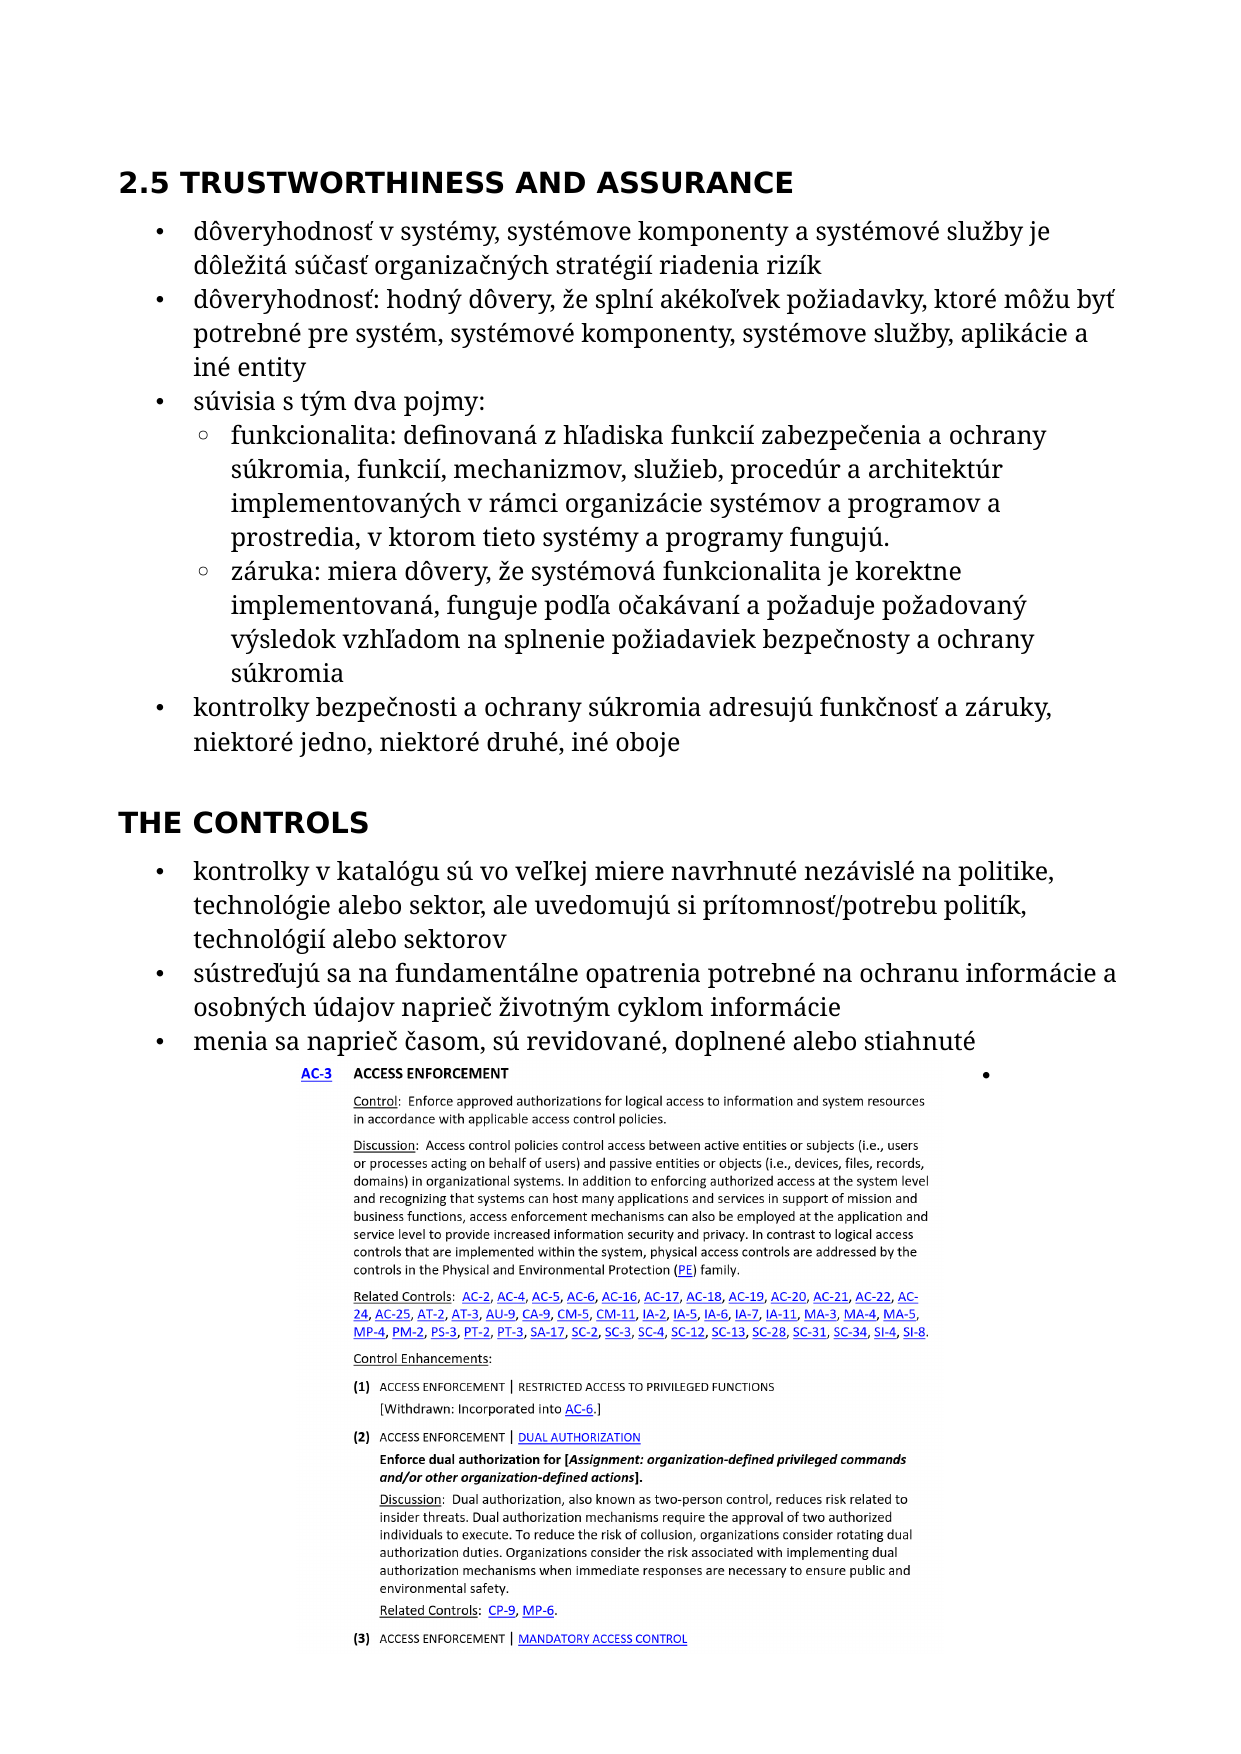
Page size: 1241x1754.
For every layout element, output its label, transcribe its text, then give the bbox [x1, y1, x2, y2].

list záruka: miera dôvery, že systémová funkcionalita je korektne implementovaná, funguje podľa očakávaní a požaduje požadovaný výsledok vzhľadom na splnenie požiadaviek bezpečnosty a ochrany súkromia [193, 554, 1122, 690]
list menia sa naprieč časom, sú revidované, doplnené alebo stiahnuté [156, 1024, 1122, 1058]
list funkcionalita: definovaná z hľadiska funkcií zabezpečenia a ochrany súkromia, funkcií, mechanizmov, služieb, procedúr a architektúr implementovaných v rámci organizácie systémov a programov a prostredia, v ktorom tieto systémy a programy fungujú. [193, 418, 1122, 554]
picture [296, 1057, 945, 1654]
list súvisia s tým dva pojmy: [156, 383, 1122, 418]
list kontrolky bezpečnosti a ochrany súkromia adresujú funkčnosť a záruky, niektoré jedno, niektoré druhé, iné oboje [156, 690, 1122, 758]
list dôveryhodnosť v systémy, systémove komponenty a systémové služby je dôležitá súčasť organizačných stratégií riadenia rizík [156, 213, 1122, 281]
list sústreďujú sa na fundamentálne opatrenia potrebné na ochranu informácie a osobných údajov naprieč životným cyklom informácie [156, 956, 1122, 1024]
subtitle 2.5 TRUSTWORTHINESS AND ASSURANCE [118, 167, 1122, 201]
list dôveryhodnosť: hodný dôvery, že splní akékoľvek požiadavky, ktoré môžu byť potrebné pre systém, systémové komponenty, systémove služby, aplikácie a iné entity [156, 281, 1122, 383]
list kontrolky v katalógu sú vo veľkej miere navrhnuté nezávislé na politike, technológie alebo sektor, ale uvedomujú si prítomnosť/potrebu politík, technológií alebo sektorov [156, 853, 1122, 956]
subtitle THE CONTROLS [118, 807, 1122, 841]
